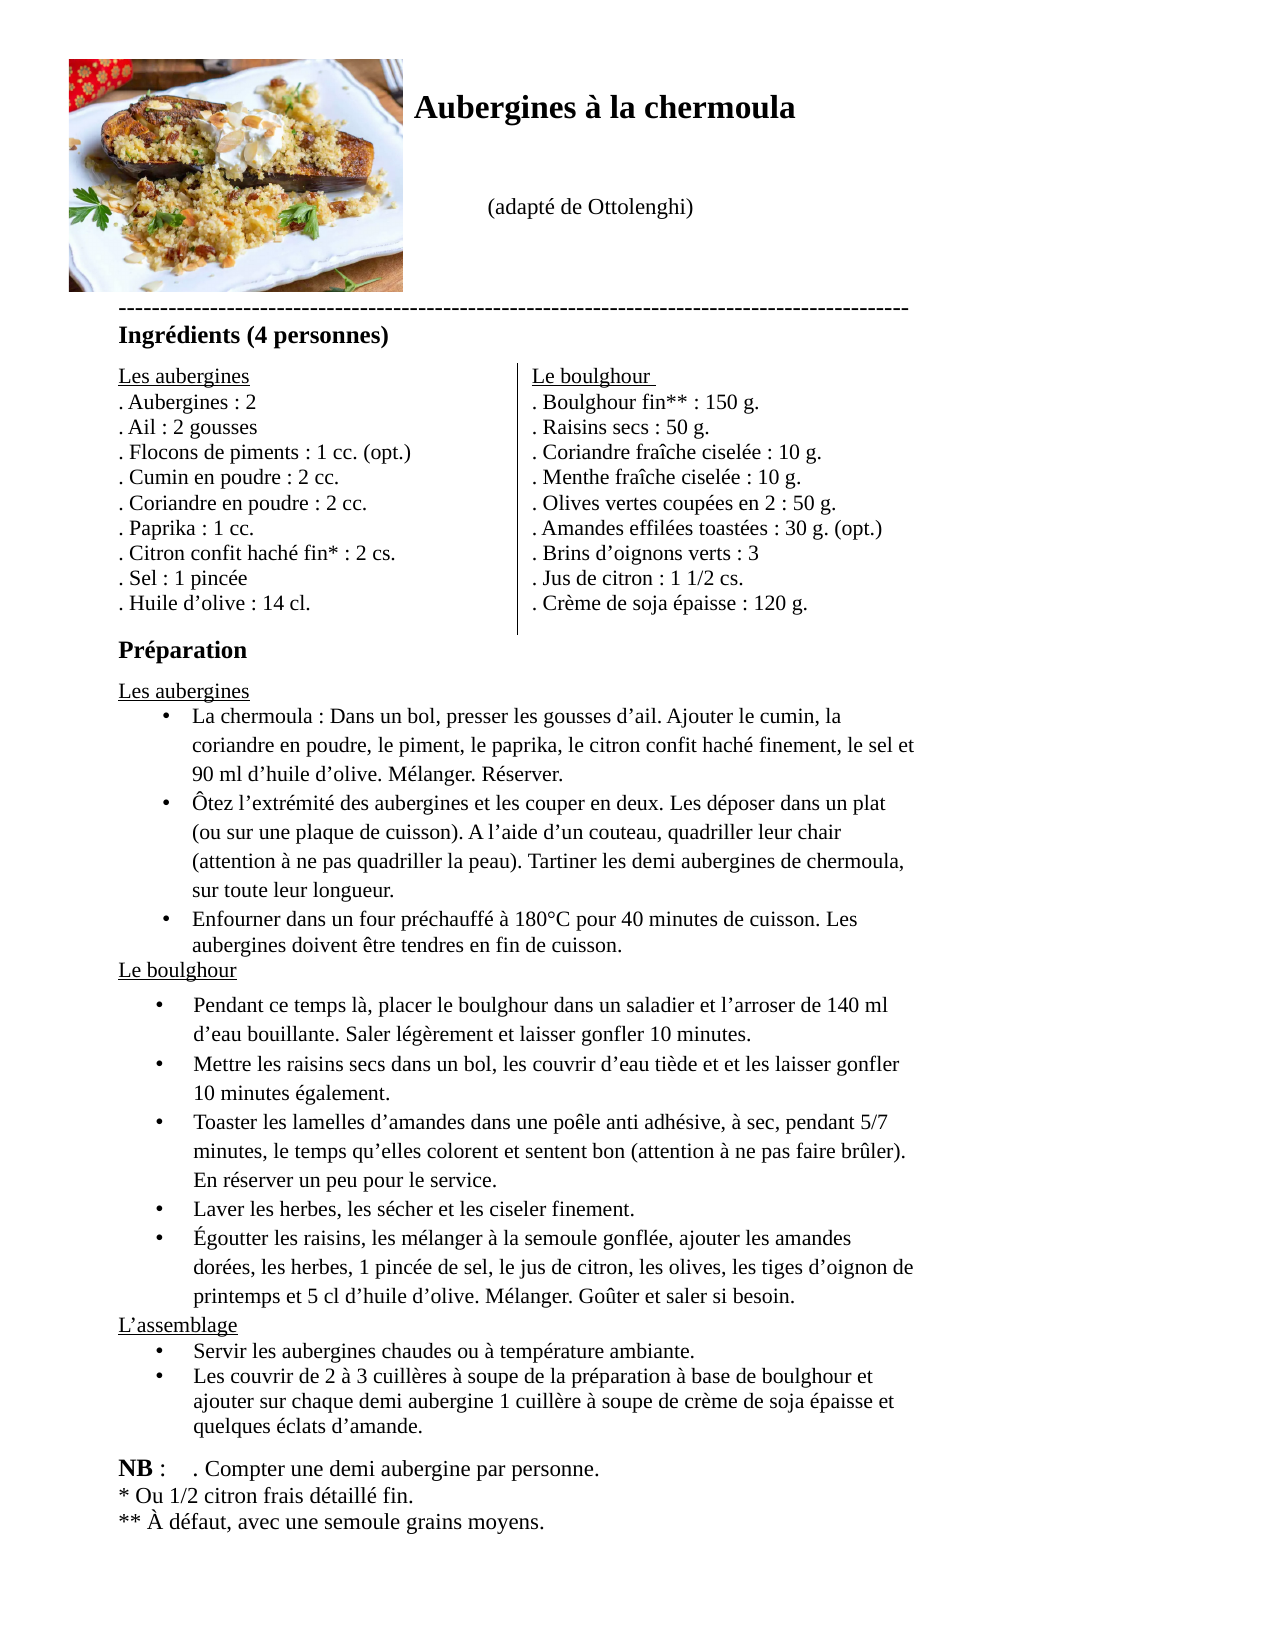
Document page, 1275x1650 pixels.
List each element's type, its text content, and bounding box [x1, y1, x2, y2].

text Ingrédients (4 personnes) [118, 320, 916, 349]
text ** À défaut, avec une semoule grains moyens. [118, 1508, 916, 1534]
list Laver les herbes, les sécher et les ciseler finement. [156, 1196, 916, 1221]
text . Boulghour fin** : 150 g. [532, 389, 916, 414]
text . Paprika : 1 cc. [118, 515, 502, 540]
text . Raisins secs : 50 g. [532, 414, 916, 439]
text Les aubergines [118, 678, 916, 703]
text Aubergines à la chermoula [403, 88, 916, 126]
text . Coriandre fraîche ciselée : 10 g. [532, 439, 916, 464]
text Le boulghour [118, 957, 916, 982]
text . Olives vertes coupées en 2 : 50 g. [532, 489, 916, 515]
text ----------------------------------------------------------------------------------------------- [118, 277, 916, 320]
text (adapté de Ottolenghi) [403, 184, 916, 222]
text * Ou 1/2 citron frais détaillé fin. [118, 1482, 916, 1508]
text . Crème de soja épaisse : 120 g. [532, 590, 916, 616]
list Ôtez l’extrémité des aubergines et les couper en deux. Les déposer dans un plat (ou sur une plaque de cuisson). A l’aide d’un couteau, quadriller leur chair (attention à ne pas quadriller la peau). Tartiner les demi aubergines de chermoula, sur toute leur longueur. [162, 790, 916, 902]
text . Amandes effilées toastées : 30 g. (opt.) [532, 515, 916, 540]
text . Coriandre en poudre : 2 cc. [118, 489, 502, 515]
text . Jus de citron : 1 1/2 cs. [532, 565, 916, 590]
list Toaster les lamelles d’amandes dans une poêle anti adhésive, à sec, pendant 5/7 minutes, le temps qu’elles colorent et sentent bon (attention à ne pas faire brûler). En réserver un peu pour le service. [156, 1109, 916, 1192]
list Servir les aubergines chaudes ou à température ambiante. [156, 1338, 916, 1363]
text NB : . Compter une demi aubergine par personne. [118, 1453, 916, 1482]
list Mettre les raisins secs dans un bol, les couvrir d’eau tiède et et les laisser gonfler 10 minutes également. [156, 1051, 916, 1105]
text . Flocons de piments : 1 cc. (opt.) [118, 439, 502, 464]
text . Ail : 2 gousses [118, 414, 502, 439]
text . Sel : 1 pincée [118, 565, 502, 590]
list Égoutter les raisins, les mélanger à la semoule gonflée, ajouter les amandes dorées, les herbes, 1 pincée de sel, le jus de citron, les olives, les tiges d’oignon de printemps et 5 cl d’huile d’olive. Mélanger. Goûter et saler si besoin. [156, 1225, 916, 1308]
text . Brins d’oignons verts : 3 [532, 540, 916, 565]
list Enfourner dans un four préchauffé à 180°C pour 40 minutes de cuisson. Les aubergines doivent être tendres en fin de cuisson. [162, 906, 916, 957]
text . Cumin en poudre : 2 cc. [118, 464, 502, 489]
text . Huile d’olive : 14 cl. [118, 590, 502, 616]
list Pendant ce temps là, placer le boulghour dans un saladier et l’arroser de 140 ml d’eau bouillante. Saler légèrement et laisser gonfler 10 minutes. [156, 992, 916, 1047]
text . Citron confit haché fin* : 2 cs. [118, 540, 502, 565]
text Les aubergines [118, 363, 502, 389]
list La chermoula : Dans un bol, presser les gousses d’ail. Ajouter le cumin, la coriandre en poudre, le piment, le paprika, le citron confit haché finement, le sel et 90 ml d’huile d’olive. Mélanger. Réserver. [162, 703, 916, 786]
text Préparation [118, 635, 916, 663]
list Les couvrir de 2 à 3 cuillères à soupe de la préparation à base de boulghour et ajouter sur chaque demi aubergine 1 cuillère à soupe de crème de soja épaisse et quelques éclats d’amande. [156, 1363, 916, 1438]
picture [68, 59, 403, 292]
text Le boulghour [532, 363, 916, 389]
text . Menthe fraîche ciselée : 10 g. [532, 464, 916, 489]
text . Aubergines : 2 [118, 389, 502, 414]
text L’assemblage [118, 1312, 916, 1338]
